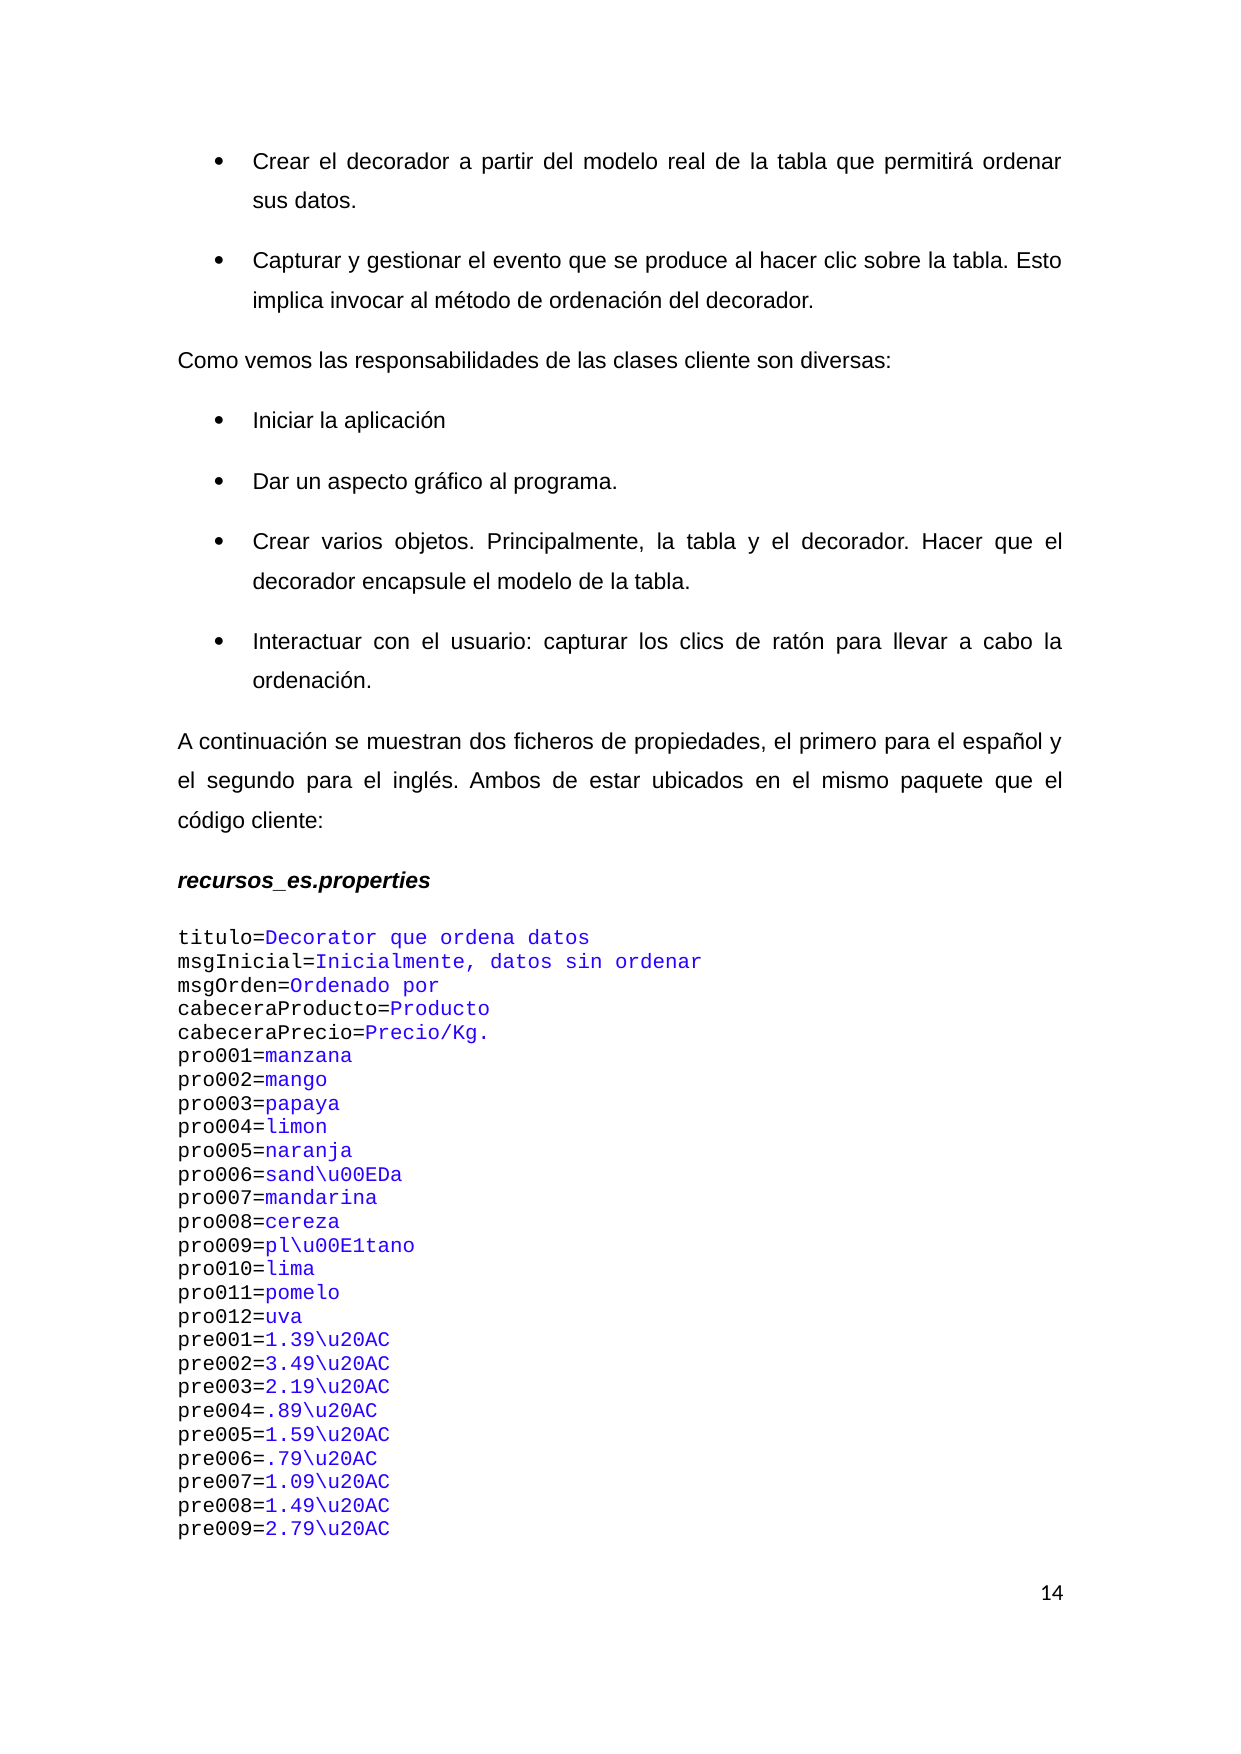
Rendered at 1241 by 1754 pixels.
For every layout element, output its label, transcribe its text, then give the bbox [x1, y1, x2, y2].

list Crear varios objetos. Principalmente, la tabla y el decorador. Hacer que el decorador encapsule el modelo de la tabla. [215, 528, 1063, 594]
text pro011=pomelo [177, 1282, 1063, 1306]
text pre005=1.59\u20AC [177, 1424, 1063, 1447]
text pre001=1.39\u20AC [177, 1329, 1063, 1353]
text pro003=papaya [177, 1093, 1063, 1116]
text pro012=uva [177, 1306, 1063, 1329]
text msgOrden=Ordenado por [177, 974, 1063, 998]
list Crear el decorador a partir del modelo real de la tabla que permitirá ordenar sus datos. [215, 148, 1063, 213]
text pro010=lima [177, 1258, 1063, 1282]
text pre002=3.49\u20AC [177, 1353, 1063, 1377]
list Capturar y gestionar el evento que se produce al hacer clic sobre la tabla. Esto implica invocar al método de ordenación del decorador. [215, 247, 1063, 313]
text cabeceraProducto=Producto [177, 998, 1063, 1022]
list Interactuar con el usuario: capturar los clics de ratón para llevar a cabo la ordenación. [215, 628, 1063, 694]
list Iniciar la aplicación [215, 407, 1063, 434]
text pre007=1.09\u20AC [177, 1471, 1063, 1495]
text pro001=manzana [177, 1046, 1063, 1069]
text pro007=mandarina [177, 1187, 1063, 1211]
text recursos_es.properties [177, 867, 1063, 893]
text pre009=2.79\u20AC [177, 1518, 1063, 1542]
text pro006=sand\u00EDa [177, 1164, 1063, 1187]
text msgInicial=Inicialmente, datos sin ordenar [177, 951, 1063, 974]
text pre006=.79\u20AC [177, 1447, 1063, 1471]
list Dar un aspecto gráfico al programa. [215, 468, 1063, 494]
text Como vemos las responsabilidades de las clases cliente son diversas: [177, 347, 1063, 373]
text pre003=2.19\u20AC [177, 1377, 1063, 1400]
text pro002=mango [177, 1069, 1063, 1093]
text pro004=limon [177, 1116, 1063, 1140]
text cabeceraPrecio=Precio/Kg. [177, 1022, 1063, 1046]
text titulo=Decorator que ordena datos [177, 927, 1063, 951]
text A continuación se muestran dos ficheros de propiedades, el primero para el español y el segundo para el inglés. Ambos de estar ubicados en el mismo paquete que el código cliente: [177, 728, 1063, 833]
text pro009=pl\u00E1tano [177, 1235, 1063, 1258]
text pro008=cereza [177, 1211, 1063, 1235]
text pre004=.89\u20AC [177, 1400, 1063, 1424]
text pro005=naranja [177, 1140, 1063, 1164]
text pre008=1.49\u20AC [177, 1495, 1063, 1518]
